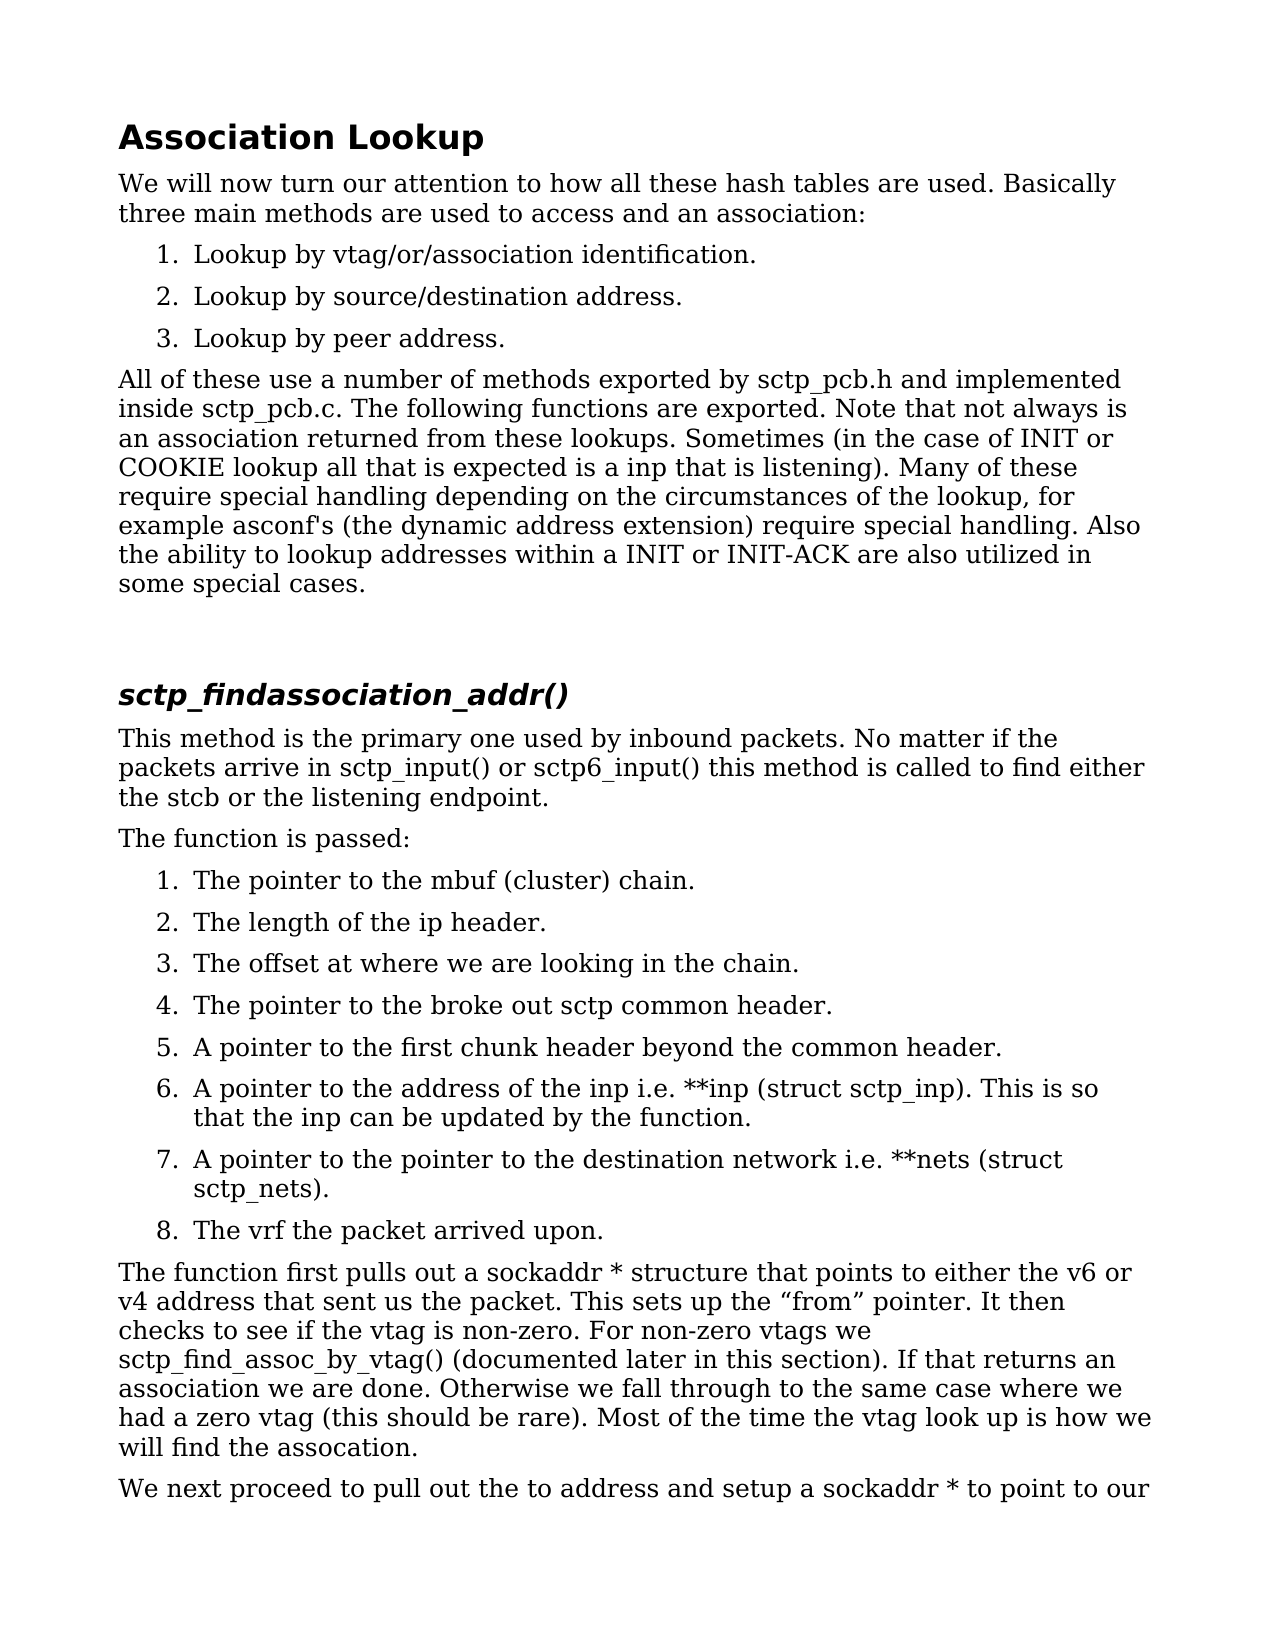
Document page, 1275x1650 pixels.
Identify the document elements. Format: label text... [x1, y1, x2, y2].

text We next proceed to pull out the to address and setup a sockaddr * to point to our [118, 1474, 1157, 1504]
list The vrf the packet arrived upon. [156, 1216, 1157, 1245]
list The offset at where we are looking in the chain. [156, 949, 1157, 979]
subtitle sctp_findassociation_addr() [118, 678, 1157, 712]
list A pointer to the first chunk header beyond the common header. [156, 1033, 1157, 1062]
text We will now turn our attention to how all these hash tables are used. Basically three main methods are used to access and an association: [118, 170, 1157, 228]
text The function is passed: [118, 824, 1157, 854]
list A pointer to the pointer to the destination network i.e. **nets (struct sctp_nets). [156, 1145, 1157, 1204]
list The pointer to the broke out sctp common header. [156, 991, 1157, 1020]
list A pointer to the address of the inp i.e. **inp (struct sctp_inp). This is so that the inp can be updated by the function. [156, 1074, 1157, 1133]
text The function first pulls out a sockaddr * structure that points to either the v6 or v4 address that sent us the packet. This sets up the “from” pointer. It then checks to see if the vtag is non-zero. For non-zero vtags we sctp_find_assoc_by_vtag() (documented later in this section). If that returns an association we are done. Otherwise we fall through to the same case where we had a zero vtag (this should be rare). Most of the time the vtag look up is how we will find the assocation. [118, 1258, 1157, 1462]
list Lookup by vtag/or/association identification. [156, 241, 1157, 270]
list Lookup by peer address. [156, 324, 1157, 353]
list Lookup by source/destination address. [156, 282, 1157, 311]
text This method is the primary one used by inbound packets. No matter if the packets arrive in sctp_input() or sctp6_input() this method is called to find either the stcb or the listening endpoint. [118, 724, 1157, 812]
text All of these use a number of methods exported by sctp_pcb.h and implemented inside sctp_pcb.c. The following functions are exported. Note that not always is an association returned from these lookups. Sometimes (in the case of INIT or COOKIE lookup all that is expected is a inp that is listening). Many of these require special handling depending on the circumstances of the lookup, for example asconf's (the dynamic address extension) require special handling. Also the ability to lookup addresses within a INIT or INIT-ACK are also utilized in some special cases. [118, 366, 1157, 599]
list The length of the ip header. [156, 908, 1157, 937]
list The pointer to the mbuf (cluster) chain. [156, 866, 1157, 895]
subtitle Association Lookup [118, 118, 1157, 157]
